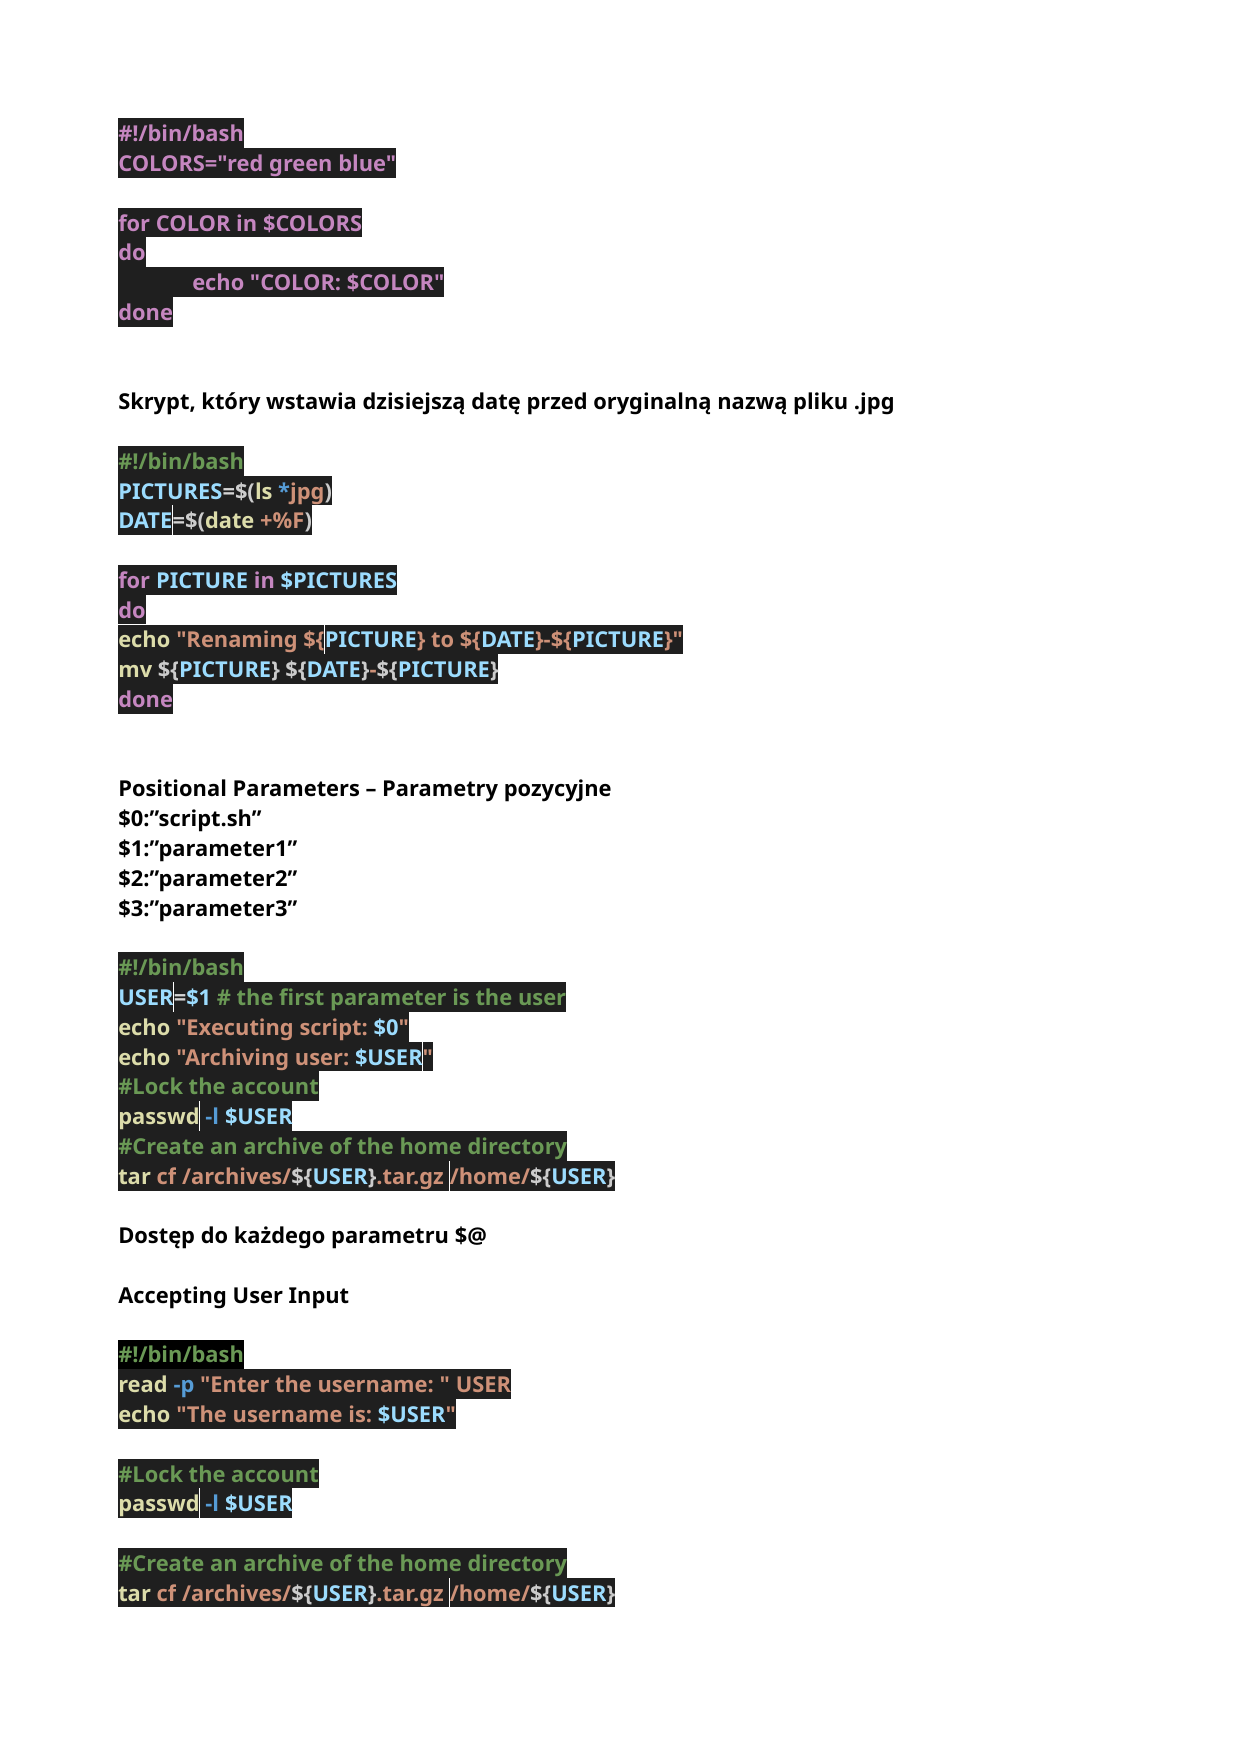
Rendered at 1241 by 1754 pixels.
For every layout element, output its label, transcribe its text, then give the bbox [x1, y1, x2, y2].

text #!/bin/bash [118, 952, 1122, 982]
text COLORS="red green blue" [118, 148, 1122, 178]
text $0:”script.sh” [118, 803, 1122, 833]
text $3:”parameter3” [118, 893, 1122, 922]
text for COLOR in $COLORS [118, 207, 1122, 237]
text $2:”parameter2” [118, 863, 1122, 893]
text PICTURES=$(ls *jpg) [118, 476, 1122, 505]
text #Lock the account [118, 1458, 1122, 1488]
text echo "Archiving user: $USER" [118, 1042, 1122, 1071]
text Positional Parameters – Parametry pozycyjne [118, 773, 1122, 803]
text #Create an archive of the home directory [118, 1548, 1122, 1578]
text DATE=$(date +%F) [118, 505, 1122, 535]
text mv ${PICTURE} ${DATE}-${PICTURE} [118, 654, 1122, 684]
text Skrypt, który wstawia dzisiejszą datę przed oryginalną nazwą pliku .jpg [118, 386, 1122, 416]
text Dostęp do każdego parametru $@ [118, 1220, 1122, 1250]
text USER=$1 # the first parameter is the user [118, 982, 1122, 1012]
text tar cf /archives/${USER}.tar.gz /home/${USER} [118, 1578, 1122, 1607]
text #Lock the account [118, 1071, 1122, 1101]
text do [118, 595, 1122, 624]
text passwd -l $USER [118, 1101, 1122, 1131]
text do [118, 237, 1122, 267]
text for PICTURE in $PICTURES [118, 565, 1122, 595]
text echo "Renaming ${PICTURE} to ${DATE}-${PICTURE}" [118, 624, 1122, 654]
text Accepting User Input [118, 1280, 1122, 1310]
text #Create an archive of the home directory [118, 1131, 1122, 1161]
text tar cf /archives/${USER}.tar.gz /home/${USER} [118, 1161, 1122, 1191]
text done [118, 297, 1122, 327]
text passwd -l $USER [118, 1488, 1122, 1518]
text read -p "Enter the username: " USER [118, 1369, 1122, 1399]
text $1:”parameter1” [118, 833, 1122, 863]
text echo "The username is: $USER" [118, 1399, 1122, 1429]
text echo "Executing script: $0" [118, 1012, 1122, 1042]
text #!/bin/bash [118, 1339, 1122, 1369]
text echo "COLOR: $COLOR" [118, 267, 1122, 297]
text #!/bin/bash [118, 118, 1122, 148]
text #!/bin/bash [118, 446, 1122, 476]
text done [118, 684, 1122, 714]
